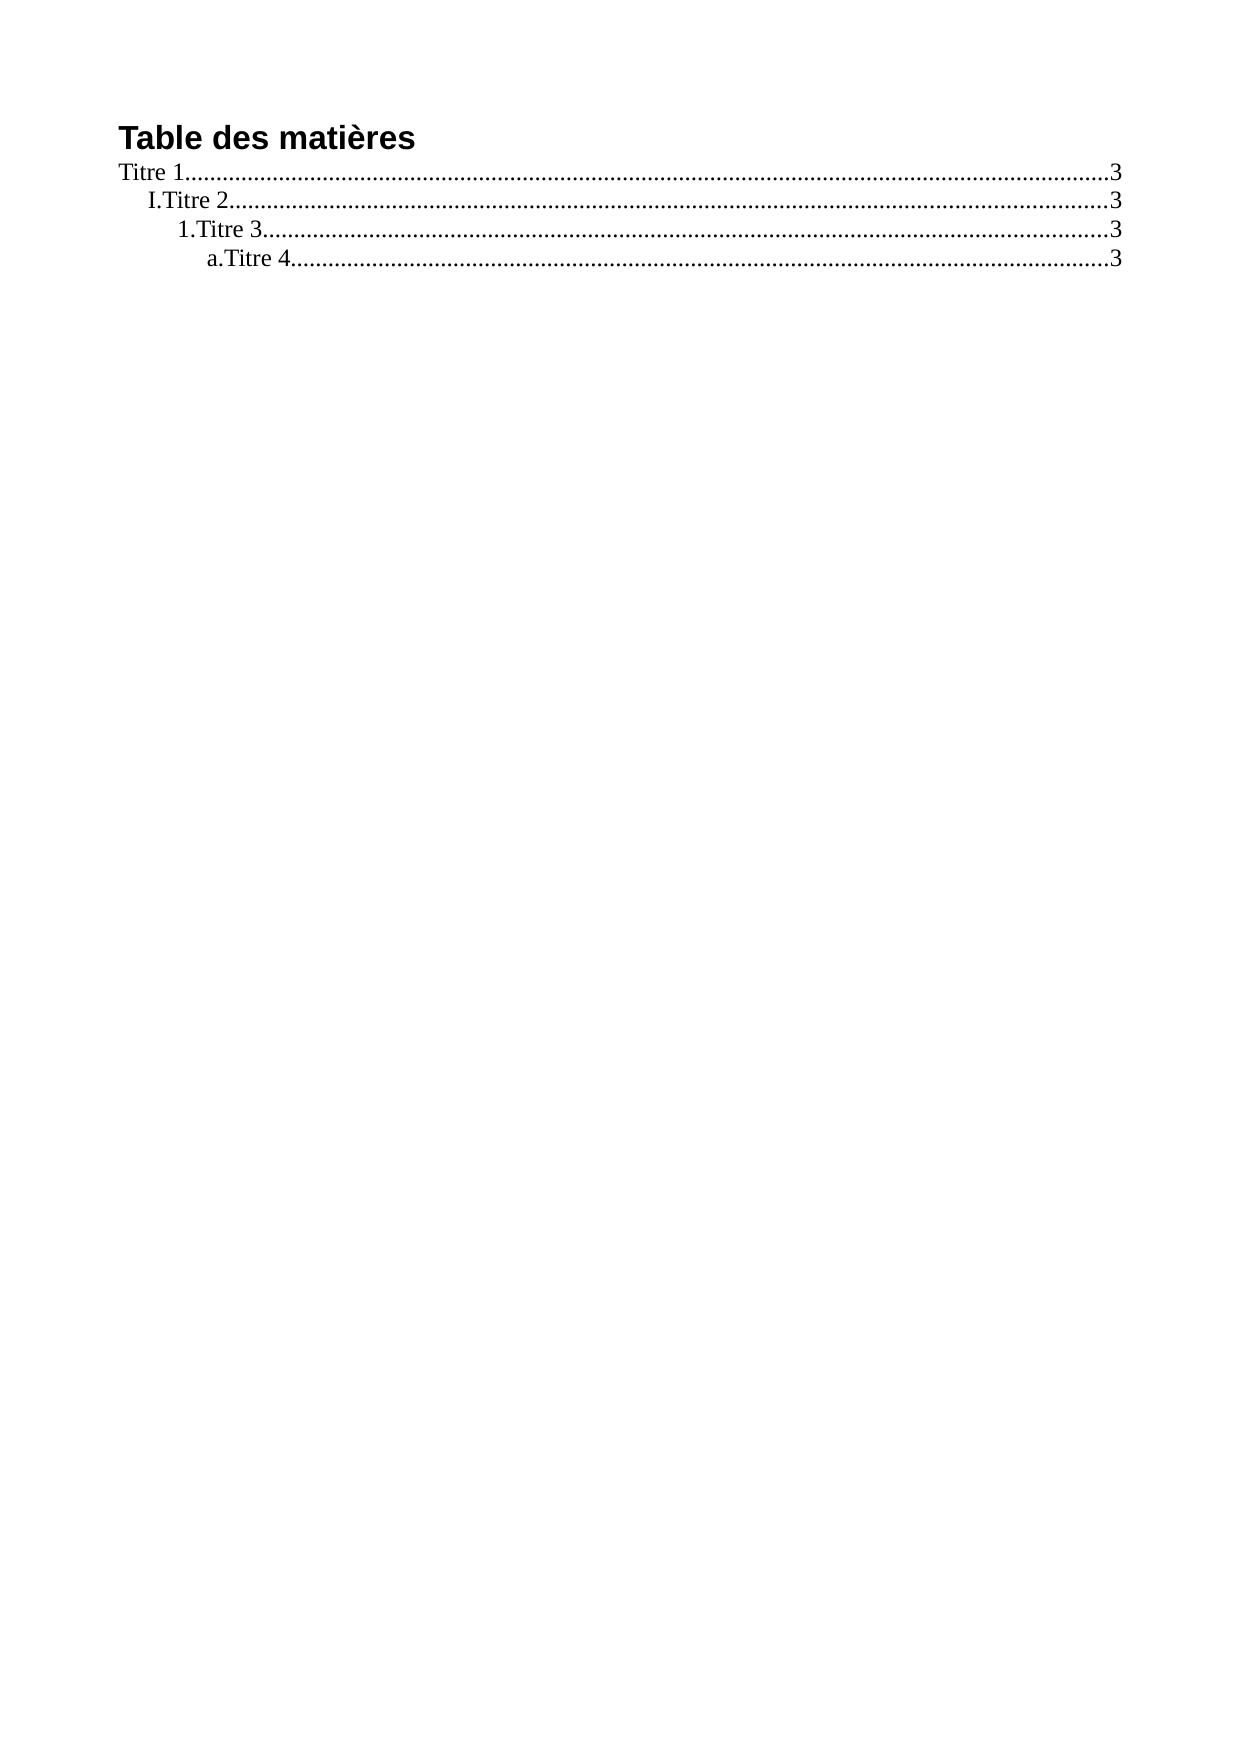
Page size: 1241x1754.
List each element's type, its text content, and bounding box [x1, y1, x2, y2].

subtitle Table des matières [118, 118, 1122, 157]
text 1.Titre 3 3 [177, 214, 1122, 243]
text a.Titre 4 3 [207, 243, 1122, 272]
text I.Titre 2 3 [148, 185, 1122, 214]
text Titre 1 3 [118, 157, 1122, 185]
